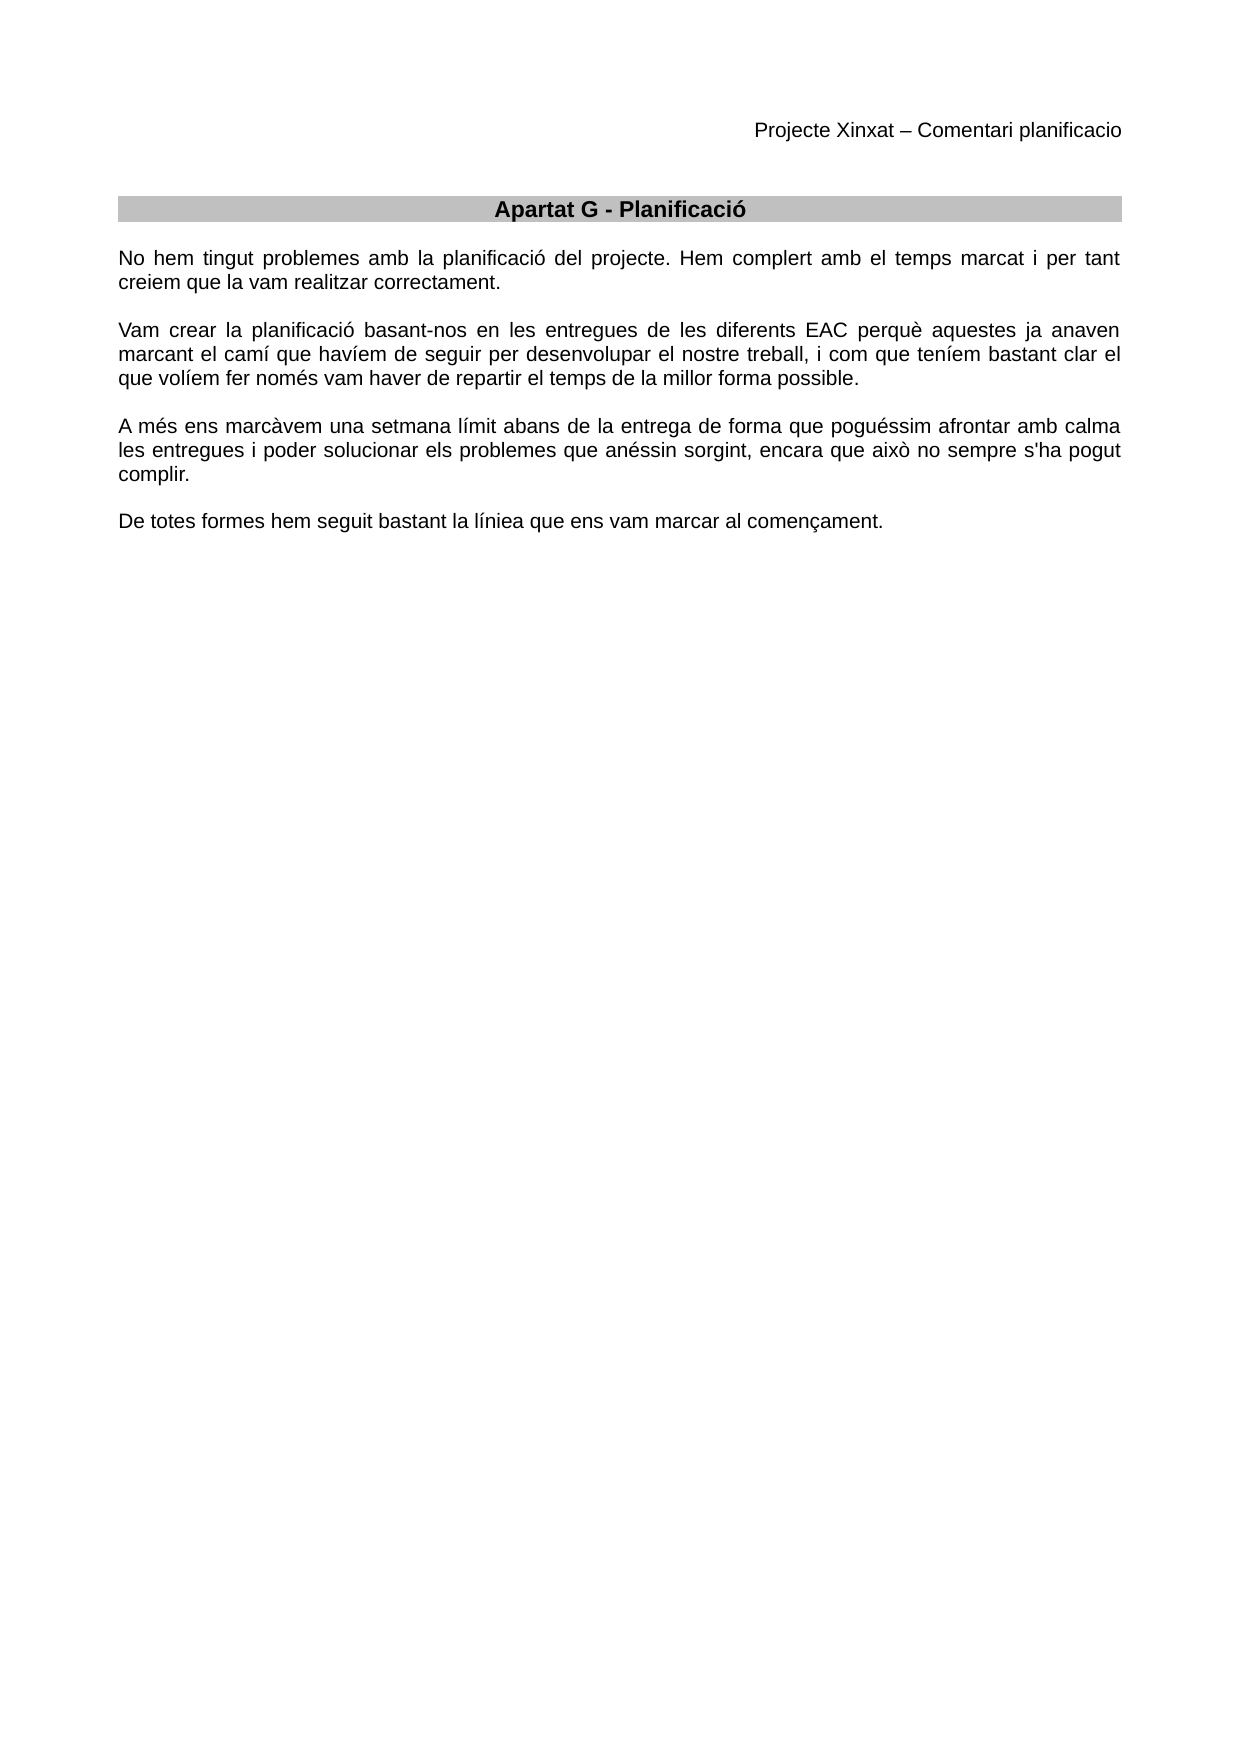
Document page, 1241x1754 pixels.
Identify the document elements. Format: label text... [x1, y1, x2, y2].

text De totes formes hem seguit bastant la líniea que ens vam marcar al començament. [118, 509, 1122, 533]
text Vam crear la planificació basant-nos en les entregues de les diferents EAC perquè aquestes ja anaven marcant el camí que havíem de seguir per desenvolupar el nostre treball, i com que teníem bastant clar el que volíem fer només vam haver de repartir el temps de la millor forma possible. [118, 318, 1122, 389]
text Apartat G - Planificació [118, 196, 1122, 222]
text A més ens marcàvem una setmana límit abans de la entrega de forma que poguéssim afrontar amb calma les entregues i poder solucionar els problemes que anéssin sorgint, encara que això no sempre s'ha pogut complir. [118, 413, 1122, 485]
text No hem tingut problemes amb la planificació del projecte. Hem complert amb el temps marcat i per tant creiem que la vam realitzar correctament. [118, 246, 1122, 294]
